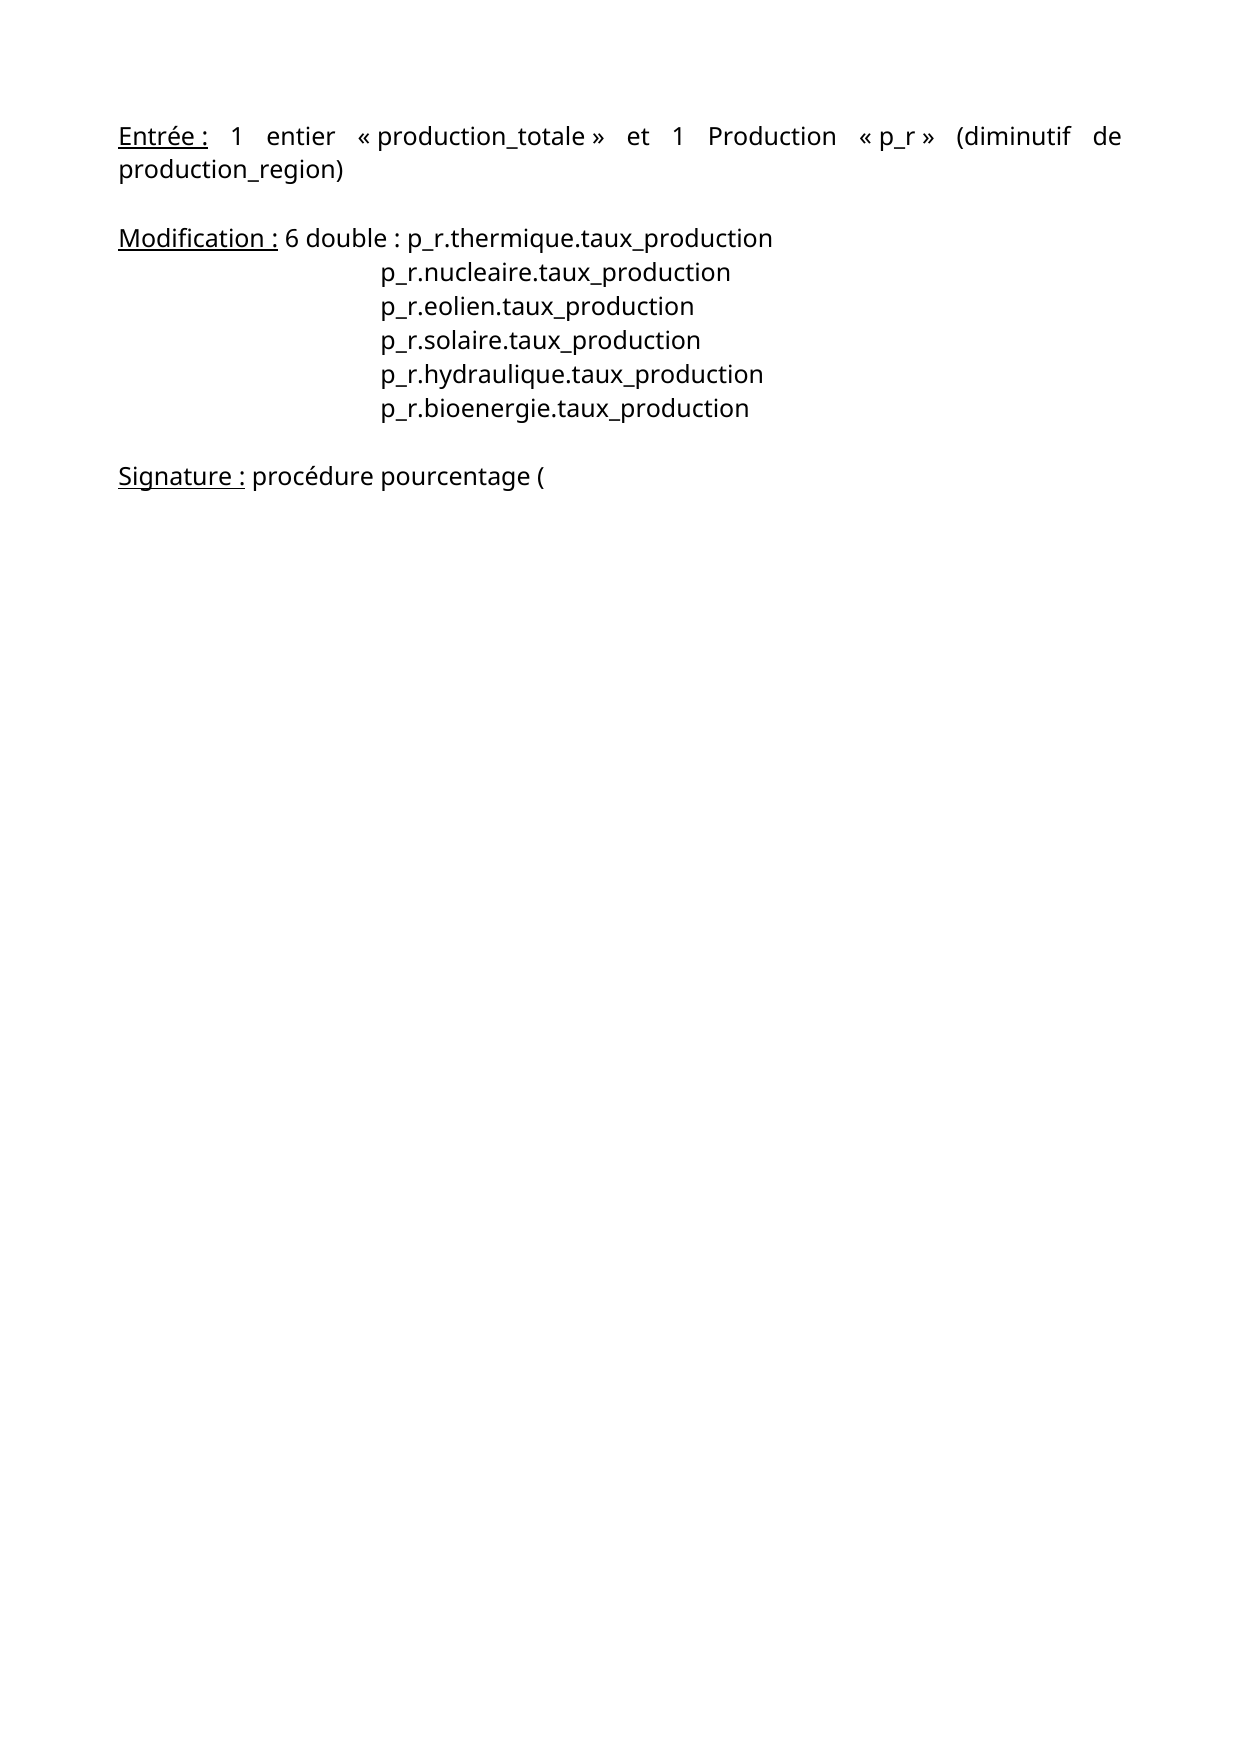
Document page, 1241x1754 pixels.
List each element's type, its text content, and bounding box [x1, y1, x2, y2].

text Entrée : 1 entier « production_totale » et 1 Production « p_r » (diminutif de production_region) [118, 118, 1122, 186]
text p_r.bioenergie.taux_production [118, 391, 1122, 425]
text Signature : procédure pourcentage ( [118, 459, 1122, 493]
text p_r.nucleaire.taux_production [118, 254, 1122, 288]
text p_r.solaire.taux_production [118, 322, 1122, 357]
text Modification : 6 double : p_r.thermique.taux_production [118, 220, 1122, 254]
text p_r.eolien.taux_production [118, 288, 1122, 322]
text p_r.hydraulique.taux_production [118, 357, 1122, 391]
